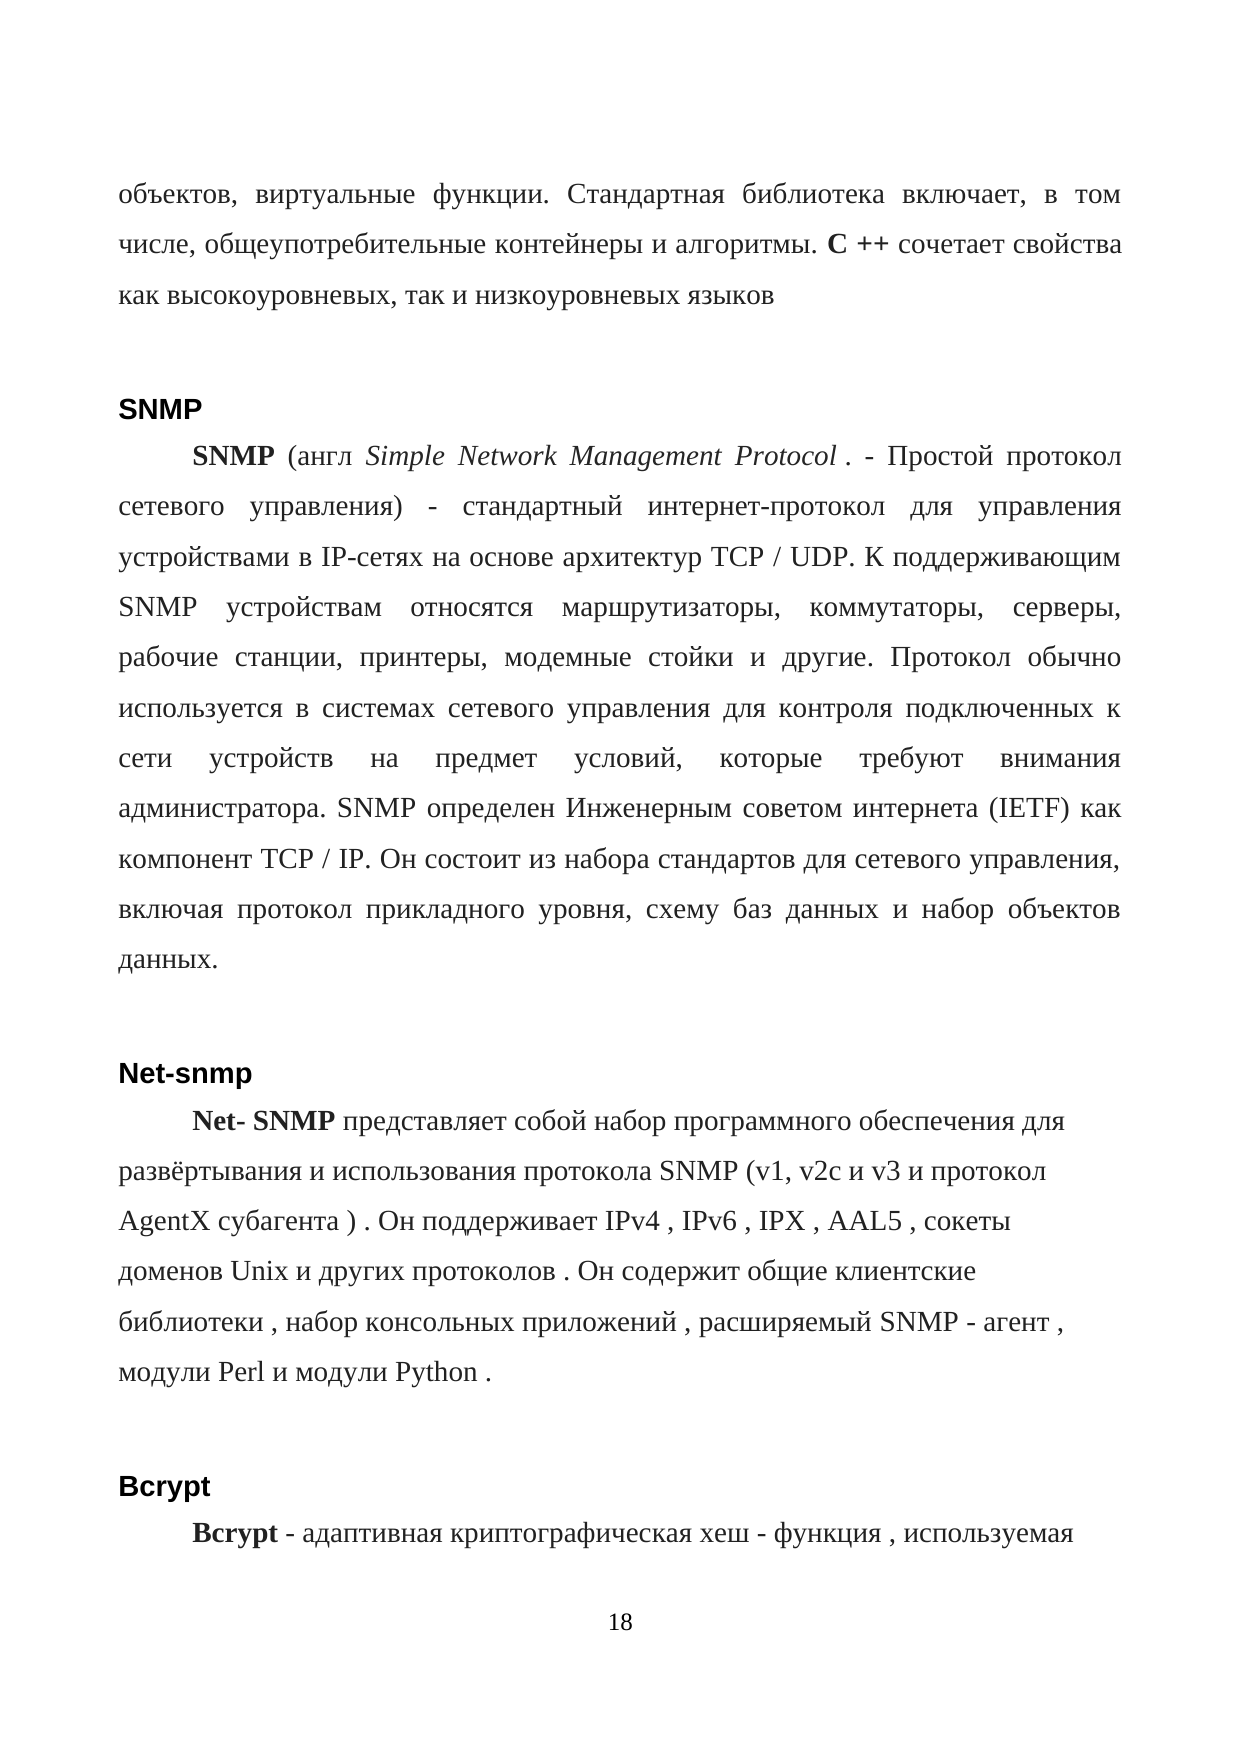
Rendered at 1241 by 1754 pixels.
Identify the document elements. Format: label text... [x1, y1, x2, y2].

text SNMP (англ Simple Network Management Protocol . - Простой протокол сетевого управления) - стандартный интернет-протокол для управления устройствами в IP-сетях на основе архитектур TCP / UDP. К поддерживающим SNMP устройствам относятся маршрутизаторы, коммутаторы, серверы, рабочие станции, принтеры, модемные стойки и другие. Протокол обычно используется в системах сетевого управления для контроля подключенных к сети устройств на предмет условий, которые требуют внимания администратора. SNMP определен Инженерным советом интернета (IETF) как компонент TCP / IP. Он состоит из набора стандартов для сетевого управления, включая протокол прикладного уровня, схему баз данных и набор объектов данных. [118, 438, 1122, 975]
text Net- SNMP представляет собой набор программного обеспечения для развёртывания и использования протокола SNMP (v1, v2c и v3 и протокол AgentX субагента ) . Он поддерживает IPv4 , IPv6 , IPX , AAL5 , сокеты доменов Unix и других протоколов . Он содержит общие клиентские библиотеки , набор консольных приложений , расширяемый SNMP - агент , модули Perl и модули Python . [118, 1103, 1122, 1388]
text Bcrypt - адаптивная криптографическая хеш - функция , используемая [118, 1515, 1122, 1549]
subtitle SNMP [118, 392, 1122, 426]
subtitle Bcrypt [118, 1469, 1122, 1503]
subtitle Net-snmp [118, 1057, 1122, 1090]
text объектов, виртуальные функции. Стандартная библиотека включает, в том числе, общеупотребительные контейнеры и алгоритмы. C ++ сочетает свойства как высокоуровневых, так и низкоуровневых языков [118, 176, 1122, 311]
